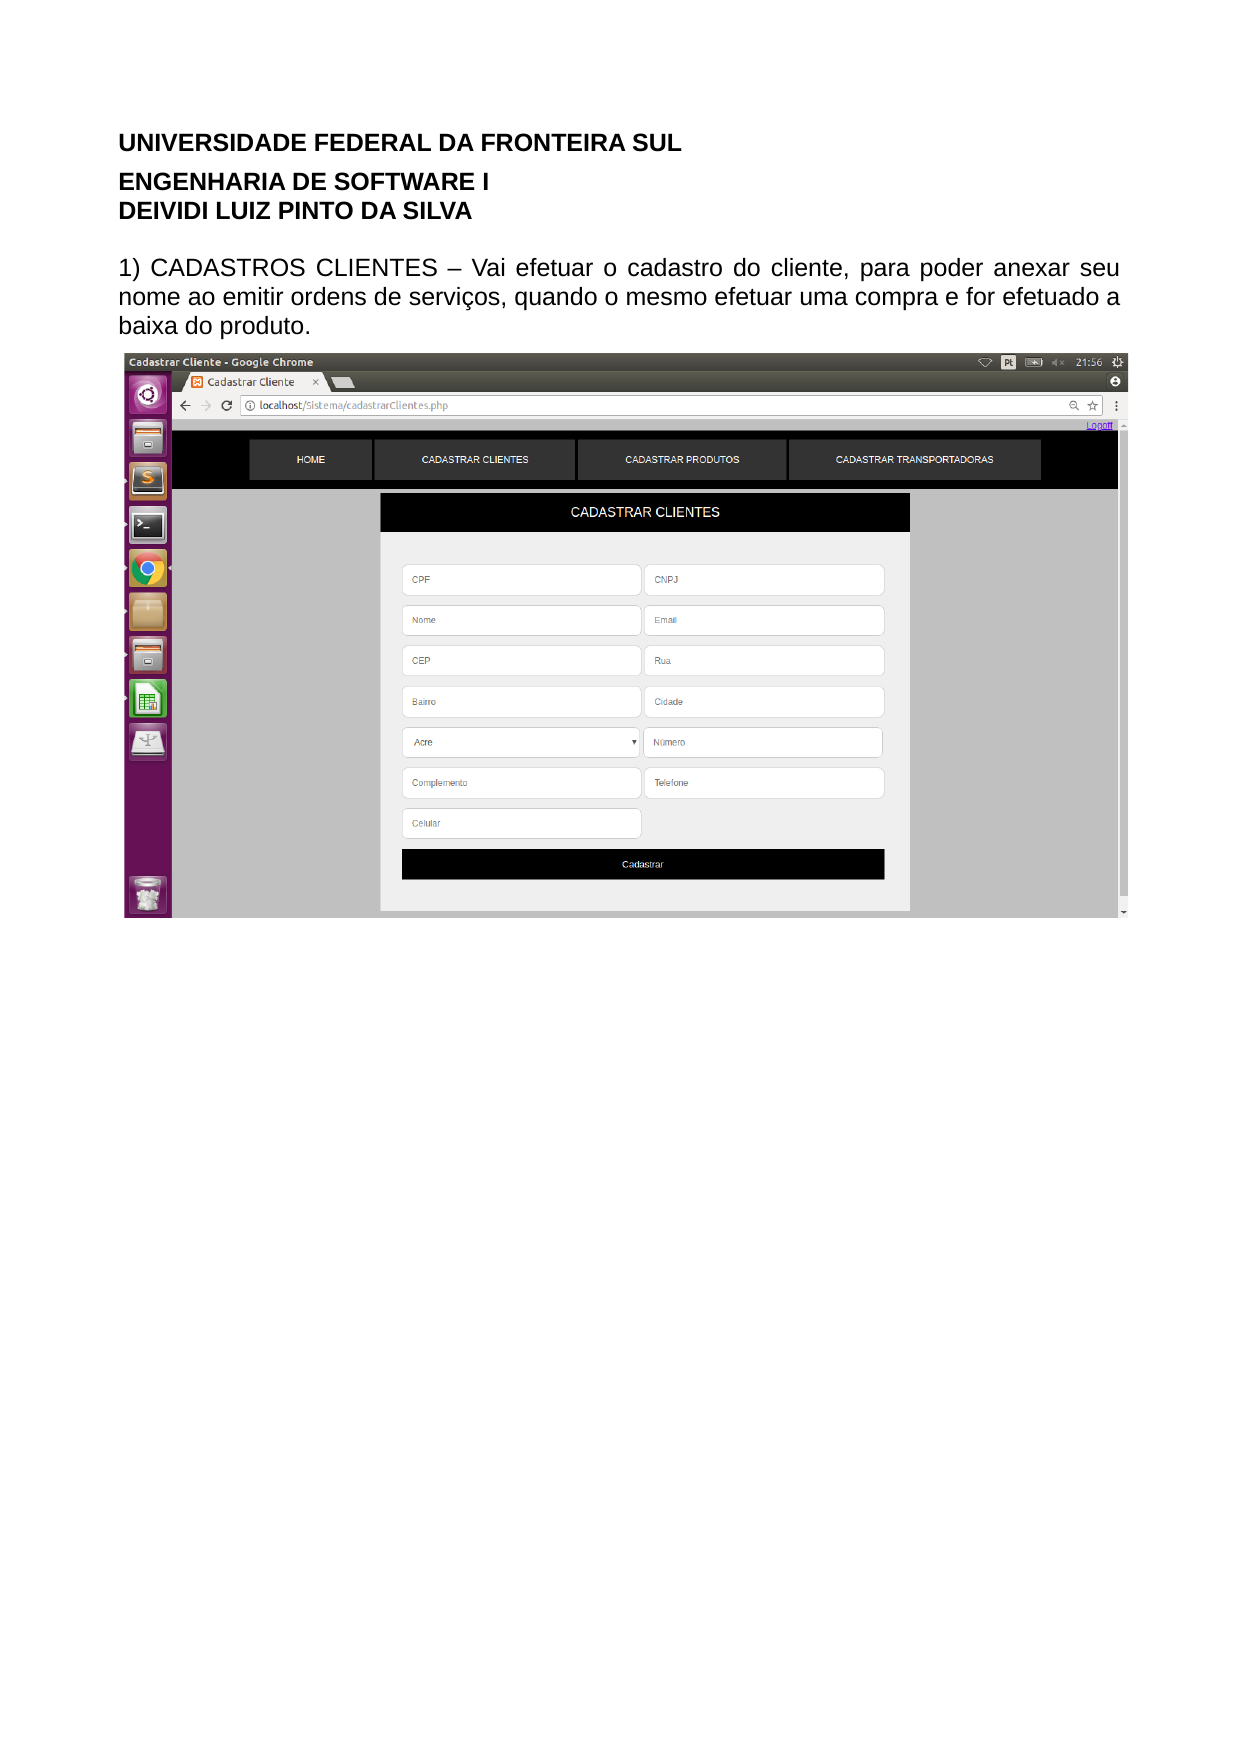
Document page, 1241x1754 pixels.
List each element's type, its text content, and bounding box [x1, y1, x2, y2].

text DEIVIDI LUIZ PINTO DA SILVA [118, 196, 1122, 224]
text ENGENHARIA DE SOFTWARE I [118, 167, 1114, 196]
text UNIVERSIDADE FEDERAL DA FRONTEIRA SUL [118, 128, 1114, 157]
text 1) CADASTROS CLIENTES – Vai efetuar o cadastro do cliente, para poder anexar seu nome ao emitir ordens de serviços, quando o mesmo efetuar uma compra e for efetuado a baixa do produto. [118, 253, 1122, 339]
